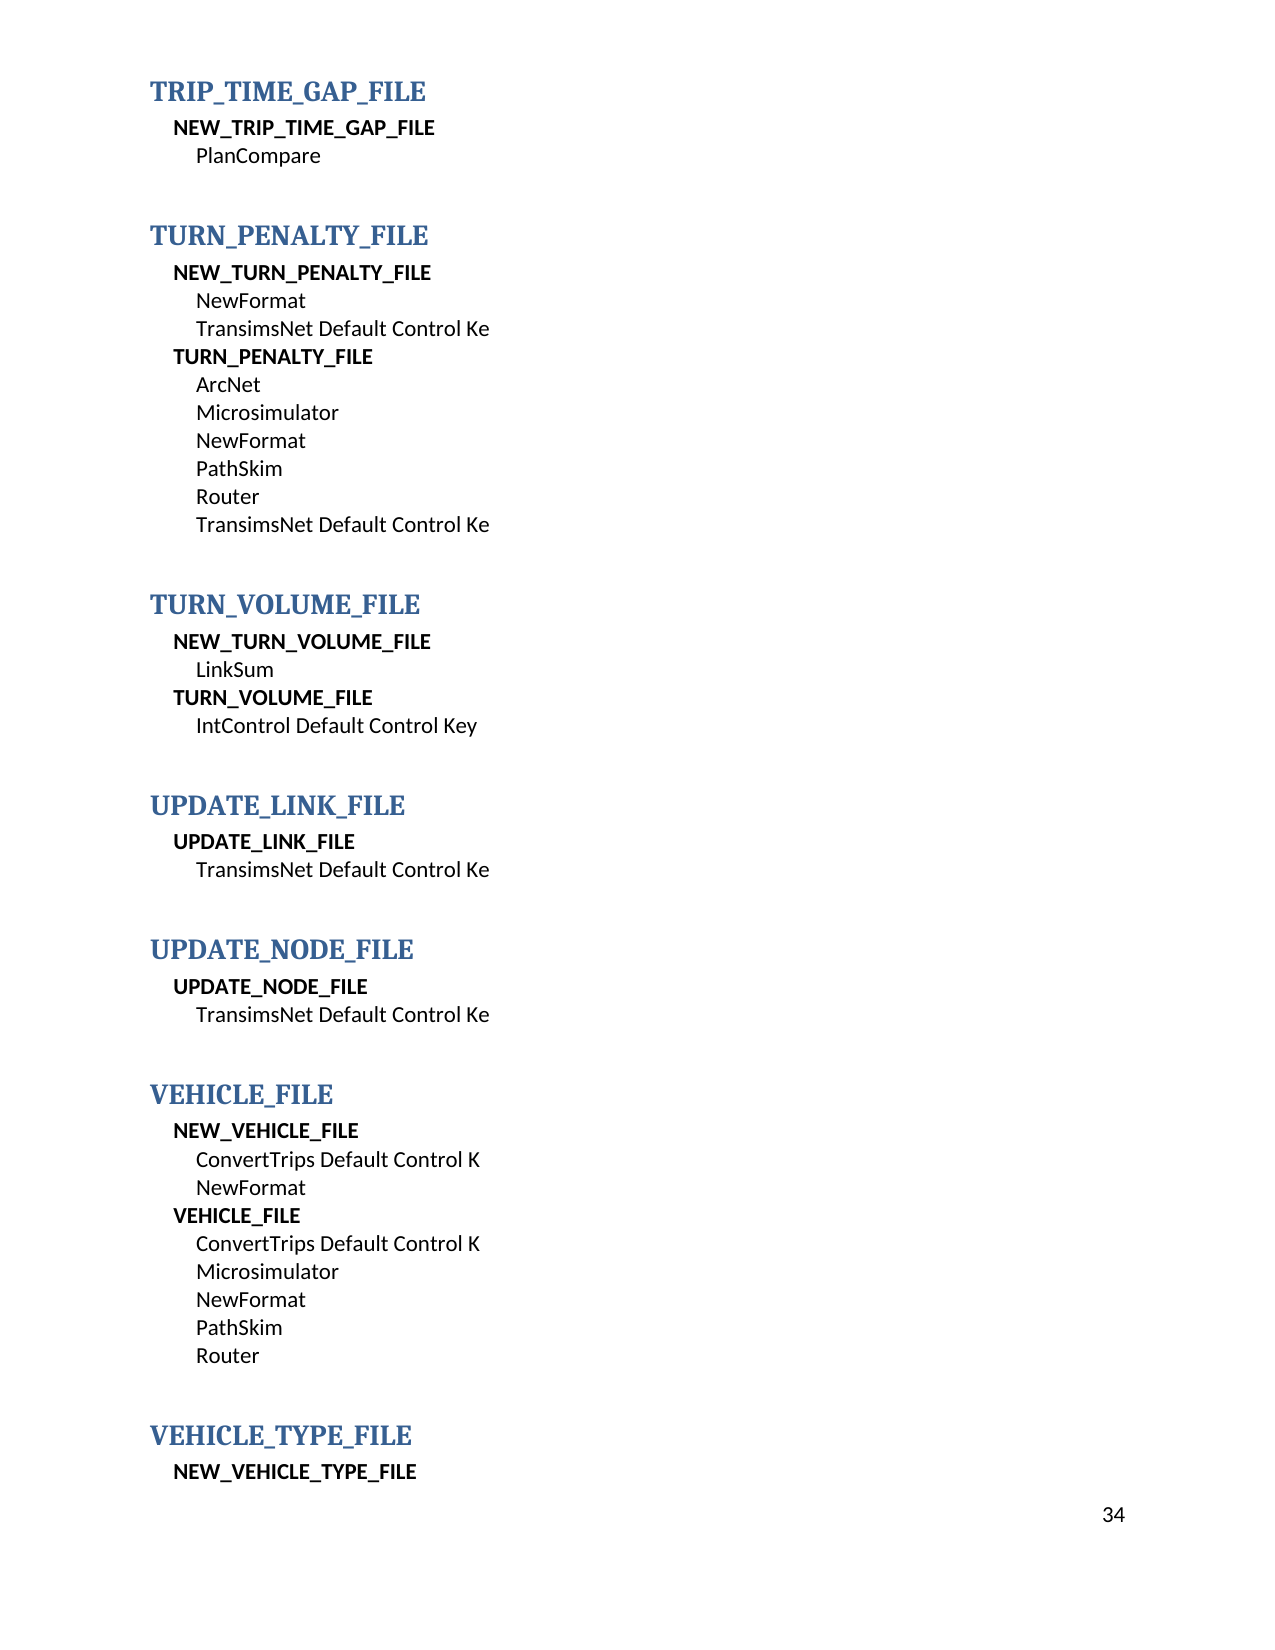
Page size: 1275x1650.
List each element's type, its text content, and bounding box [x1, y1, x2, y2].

text TransimsNet Default Control Ke [150, 1000, 1125, 1028]
text ArcNet [150, 370, 1125, 398]
subtitle UPDATE_LINK_FILE [150, 789, 1125, 822]
text NEW_TURN_VOLUME_FILE [150, 627, 1125, 655]
text NEW_VEHICLE_TYPE_FILE [150, 1457, 1125, 1485]
subtitle VEHICLE_FILE [150, 1078, 1125, 1112]
text TURN_PENALTY_FILE [150, 342, 1125, 370]
text Router [150, 1341, 1125, 1369]
text ConvertTrips Default Control K [150, 1229, 1125, 1257]
text IntControl Default Control Key [150, 711, 1125, 739]
text PathSkim [150, 1313, 1125, 1341]
subtitle TURN_VOLUME_FILE [150, 588, 1125, 622]
text VEHICLE_FILE [150, 1201, 1125, 1229]
text Microsimulator [150, 1257, 1125, 1285]
text TransimsNet Default Control Ke [150, 314, 1125, 342]
text LinkSum [150, 655, 1125, 683]
text TransimsNet Default Control Ke [150, 856, 1125, 883]
text ConvertTrips Default Control K [150, 1145, 1125, 1173]
text Router [150, 482, 1125, 510]
text UPDATE_LINK_FILE [150, 827, 1125, 856]
text TURN_VOLUME_FILE [150, 683, 1125, 711]
subtitle TURN_PENALTY_FILE [150, 219, 1125, 253]
text NEW_TRIP_TIME_GAP_FILE [150, 113, 1125, 142]
text Microsimulator [150, 398, 1125, 426]
text NewFormat [150, 426, 1125, 454]
text UPDATE_NODE_FILE [150, 972, 1125, 1000]
text NEW_VEHICLE_FILE [150, 1117, 1125, 1145]
text PlanCompare [150, 142, 1125, 169]
text NewFormat [150, 286, 1125, 314]
text TransimsNet Default Control Ke [150, 510, 1125, 538]
text NewFormat [150, 1285, 1125, 1313]
text NewFormat [150, 1173, 1125, 1201]
subtitle UPDATE_NODE_FILE [150, 933, 1125, 967]
text NEW_TURN_PENALTY_FILE [150, 258, 1125, 286]
subtitle TRIP_TIME_GAP_FILE [150, 75, 1125, 108]
subtitle VEHICLE_TYPE_FILE [150, 1419, 1125, 1452]
text PathSkim [150, 454, 1125, 482]
